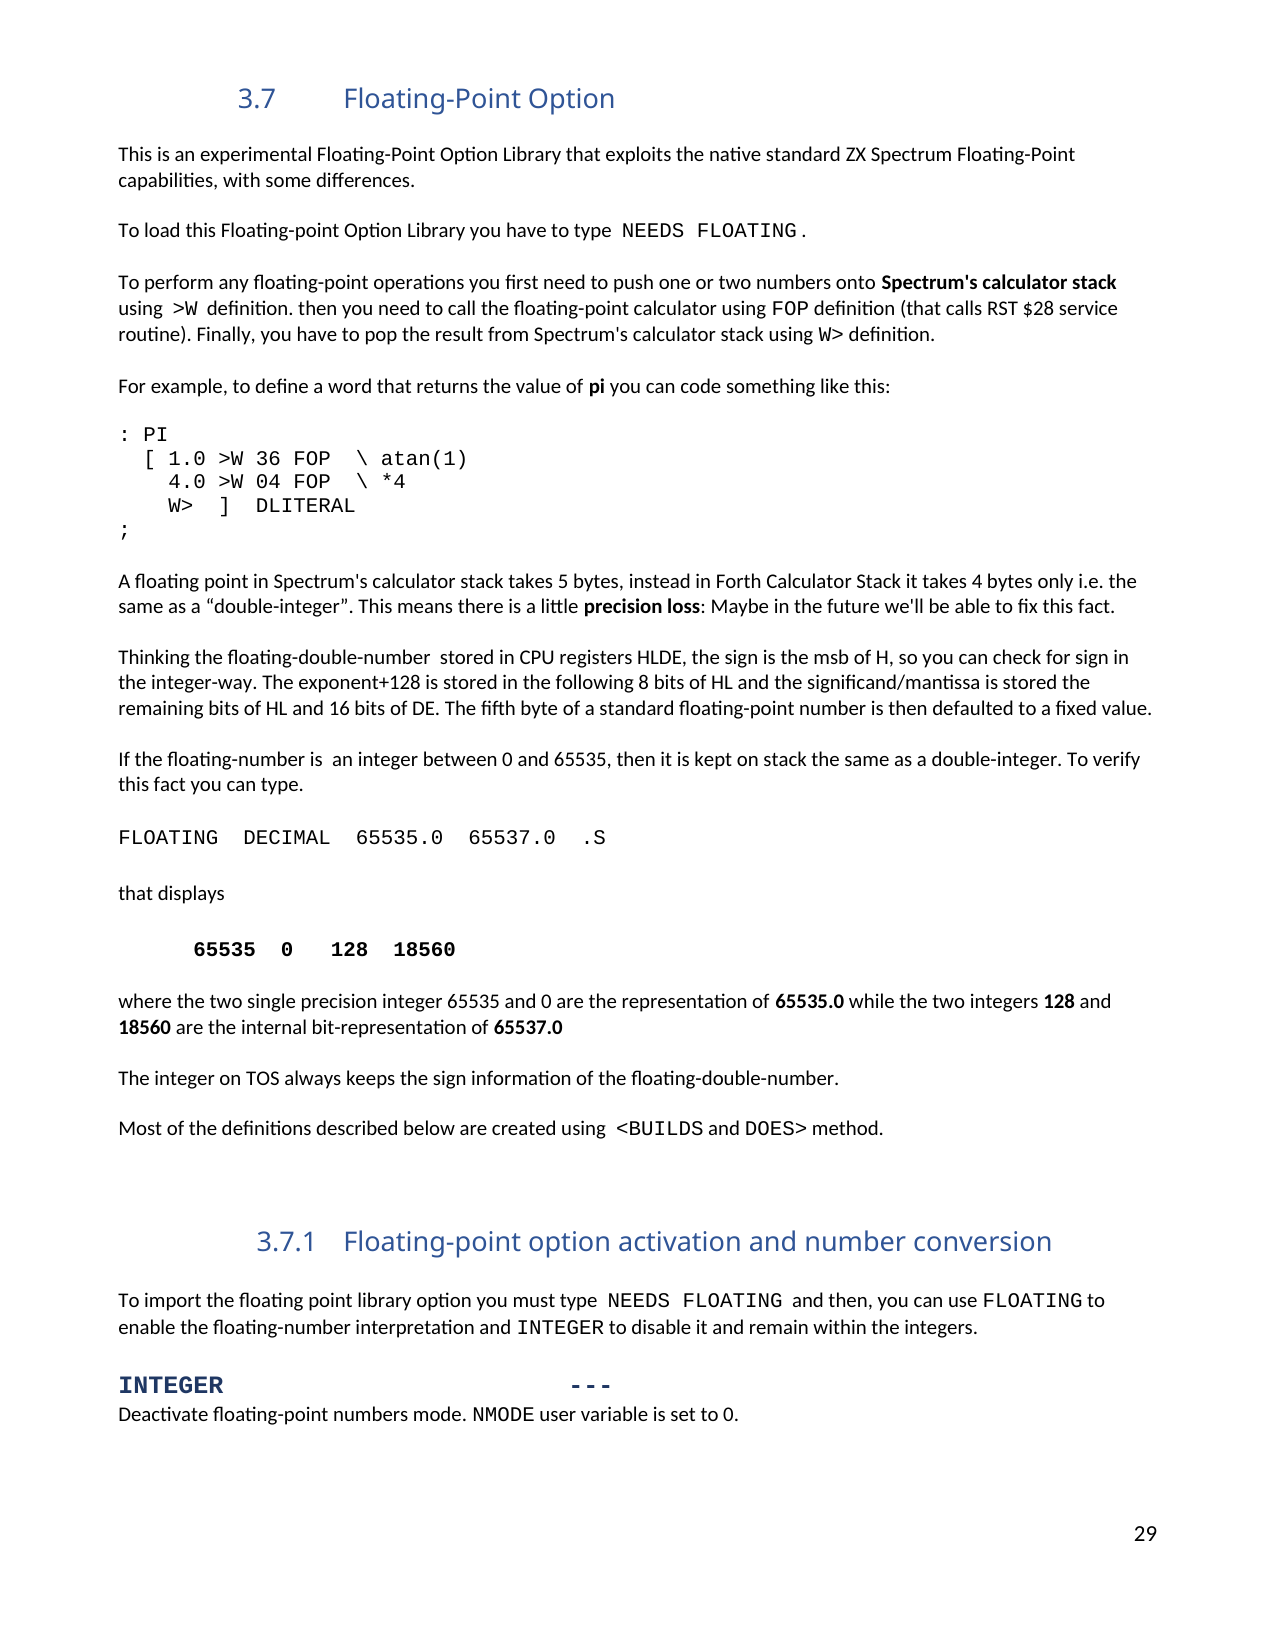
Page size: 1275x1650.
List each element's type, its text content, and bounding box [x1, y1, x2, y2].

text FLOATING DECIMAL 65535.0 65537.0 .S [118, 822, 1157, 851]
subtitle INTEGER --- [118, 1372, 1157, 1401]
text A floating point in Spectrum's calculator stack takes 5 bytes, instead in Forth Calculator Stack it takes 4 bytes only i.e. the same as a “double-integer”. This means there is a little precision loss: Maybe in the future we'll be able to fix this fact. [118, 568, 1157, 619]
text where the two single precision integer 65535 and 0 are the representation of 65535.0 while the two integers 128 and 18560 are the internal bit-representation of 65537.0 [118, 988, 1157, 1039]
text Thinking the floating-double-number stored in CPU registers HLDE, the sign is the msb of H, so you can check for sign in the integer-way. The exponent+128 is stored in the following 8 bits of HL and the significand/mantissa is stored the remaining bits of HL and 16 bits of DE. The fifth byte of a standard floating-point number is then defaulted to a fixed value. [118, 644, 1157, 746]
text Most of the definitions described below are created using <BUILDS and DOES> method. [118, 1116, 1157, 1142]
text : PI [ 1.0 >W 36 FOP \ atan(1) 4.0 >W 04 FOP \ *4 W> ] DLITERAL ; [118, 424, 1157, 542]
text To perform any floating-point operations you first need to push one or two numbers onto Spectrum's calculator stack using >W definition. then you need to call the floating-point calculator using FOP definition (that calls RST $28 service routine). Finally, you have to pop the result from Spectrum's calculator stack using W> definition. [118, 269, 1157, 348]
subtitle Floating-Point Option [231, 79, 1157, 116]
text If the floating-number is an integer between 0 and 65535, then it is kept on stack the same as a double-integer. To verify this fact you can type. [118, 746, 1157, 797]
subtitle Floating-point option activation and number conversion [324, 1222, 1157, 1259]
text To import the floating point library option you must type NEEDS FLOATING and then, you can use FLOATING to enable the floating-number interpretation and INTEGER to disable it and remain within the integers. [118, 1287, 1157, 1340]
text For example, to define a word that returns the value of pi you can code something like this: [118, 373, 1157, 399]
text Deactivate floating-point numbers mode. NMODE user variable is set to 0. [118, 1401, 1157, 1427]
text The integer on TOS always keeps the sign information of the floating-double-number. [118, 1065, 1157, 1090]
text 65535 0 128 18560 [118, 934, 1157, 963]
text This is an experimental Floating-Point Option Library that exploits the native standard ZX Spectrum Floating-Point capabilities, with some differences. [118, 141, 1157, 192]
text To load this Floating-point Option Library you have to type NEEDS FLOATING . [118, 218, 1157, 244]
text that displays [118, 878, 1157, 907]
